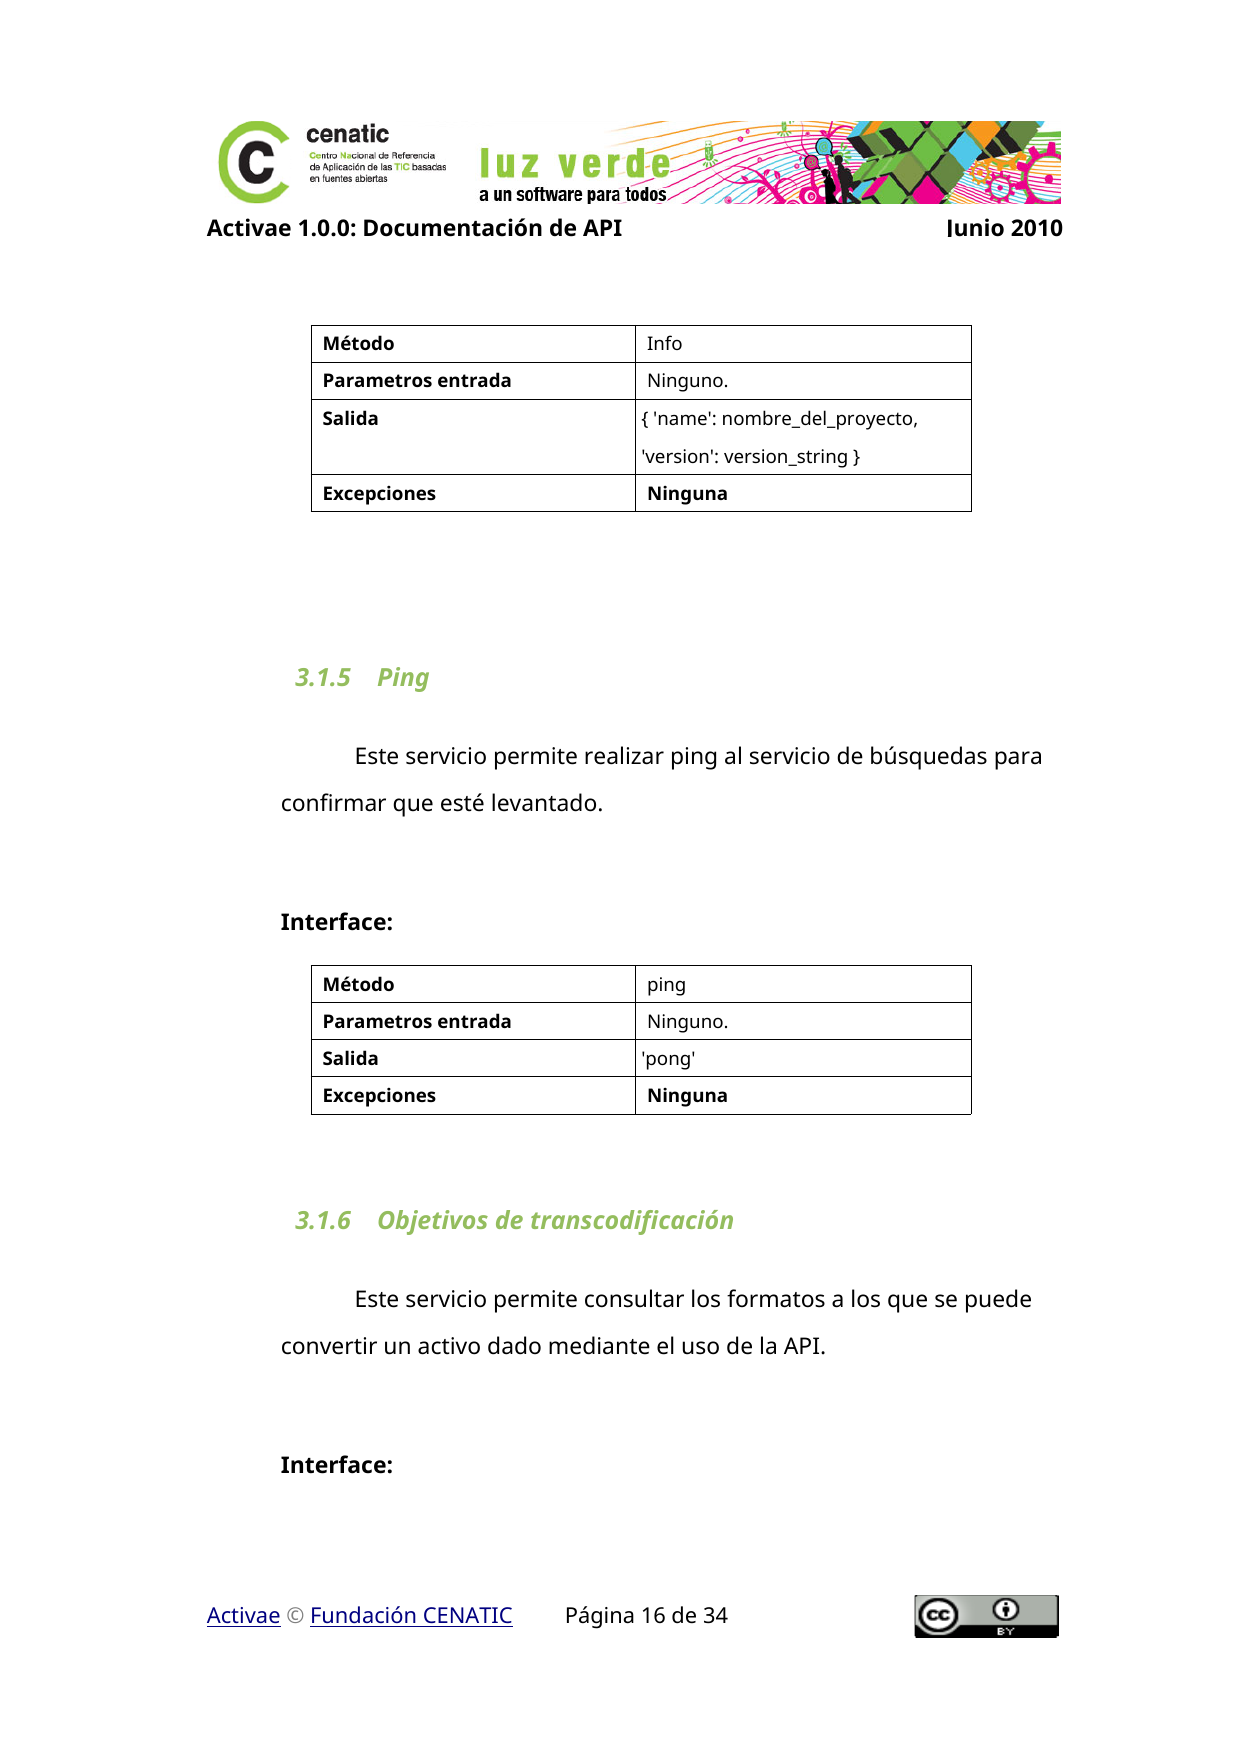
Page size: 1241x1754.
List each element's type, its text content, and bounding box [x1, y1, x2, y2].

picture [914, 1595, 1059, 1638]
table_header Método [312, 326, 635, 362]
subtitle Objetivos de transcodificación [207, 1202, 1063, 1237]
table_cell Salida [312, 400, 635, 474]
table_header Info [636, 326, 971, 362]
table_cell Ninguno. [636, 363, 971, 399]
table_cell Excepciones [312, 475, 635, 511]
table_cell Parametros entrada [312, 1003, 635, 1039]
table_cell 'pong' [636, 1040, 971, 1076]
table_cell { 'name': nombre_del_proyecto, 'version': version_string } [636, 400, 971, 474]
table_cell Ninguno. [636, 1003, 971, 1039]
table_header ping [636, 966, 971, 1002]
picture [211, 121, 1061, 204]
table_cell Salida [312, 1040, 635, 1076]
text Interface: [281, 906, 1063, 937]
table_cell Parametros entrada [312, 363, 635, 399]
table_cell Ninguna [636, 1077, 971, 1113]
subtitle Ping [207, 660, 1063, 694]
text Este servicio permite realizar ping al servicio de búsquedas para confirmar que esté levantado. [281, 740, 1063, 818]
table_cell Excepciones [312, 1077, 635, 1113]
table_header Método [312, 966, 635, 1002]
table_cell Ninguna [636, 475, 971, 511]
text Interface: [281, 1449, 1063, 1480]
text Este servicio permite consultar los formatos a los que se puede convertir un activo dado mediante el uso de la API. [281, 1283, 1063, 1361]
